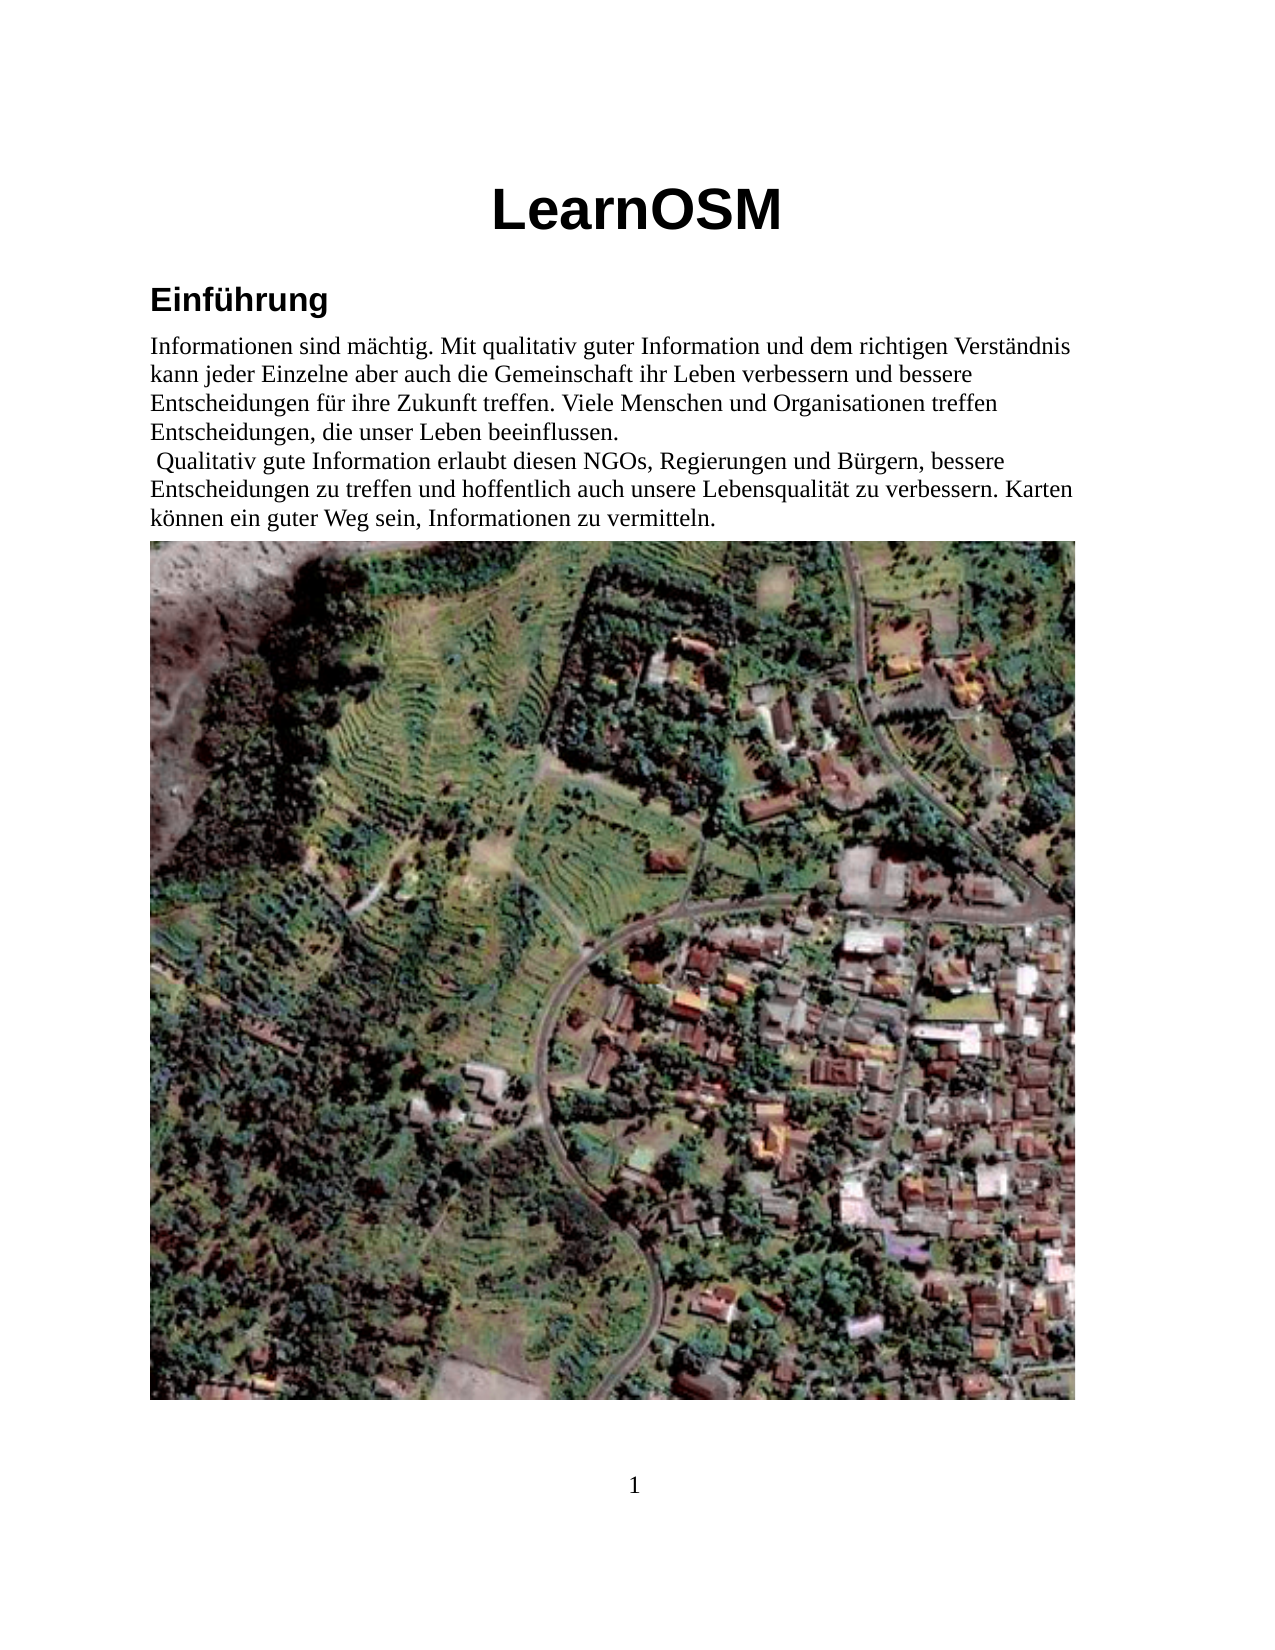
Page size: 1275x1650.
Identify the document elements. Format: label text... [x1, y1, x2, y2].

title LearnOSM [150, 175, 1125, 242]
subtitle Einführung [150, 279, 1125, 318]
picture [150, 541, 1075, 1400]
text Informationen sind mächtig. Mit qualitativ guter Information und dem richtigen Verständnis kann jeder Einzelne aber auch die Gemeinschaft ihr Leben verbessern und bessere Entscheidungen für ihre Zukunft treffen. Viele Menschen und Organisationen treffen Entscheidungen, die unser Leben beeinflussen. Qualitativ gute Information erlaubt diesen NGOs, Regierungen und Bürgern, bessere Entscheidungen zu treffen und hoffentlich auch unsere Lebensqualität zu verbessern. Karten können ein guter Weg sein, Informationen zu vermitteln. [150, 331, 1125, 532]
